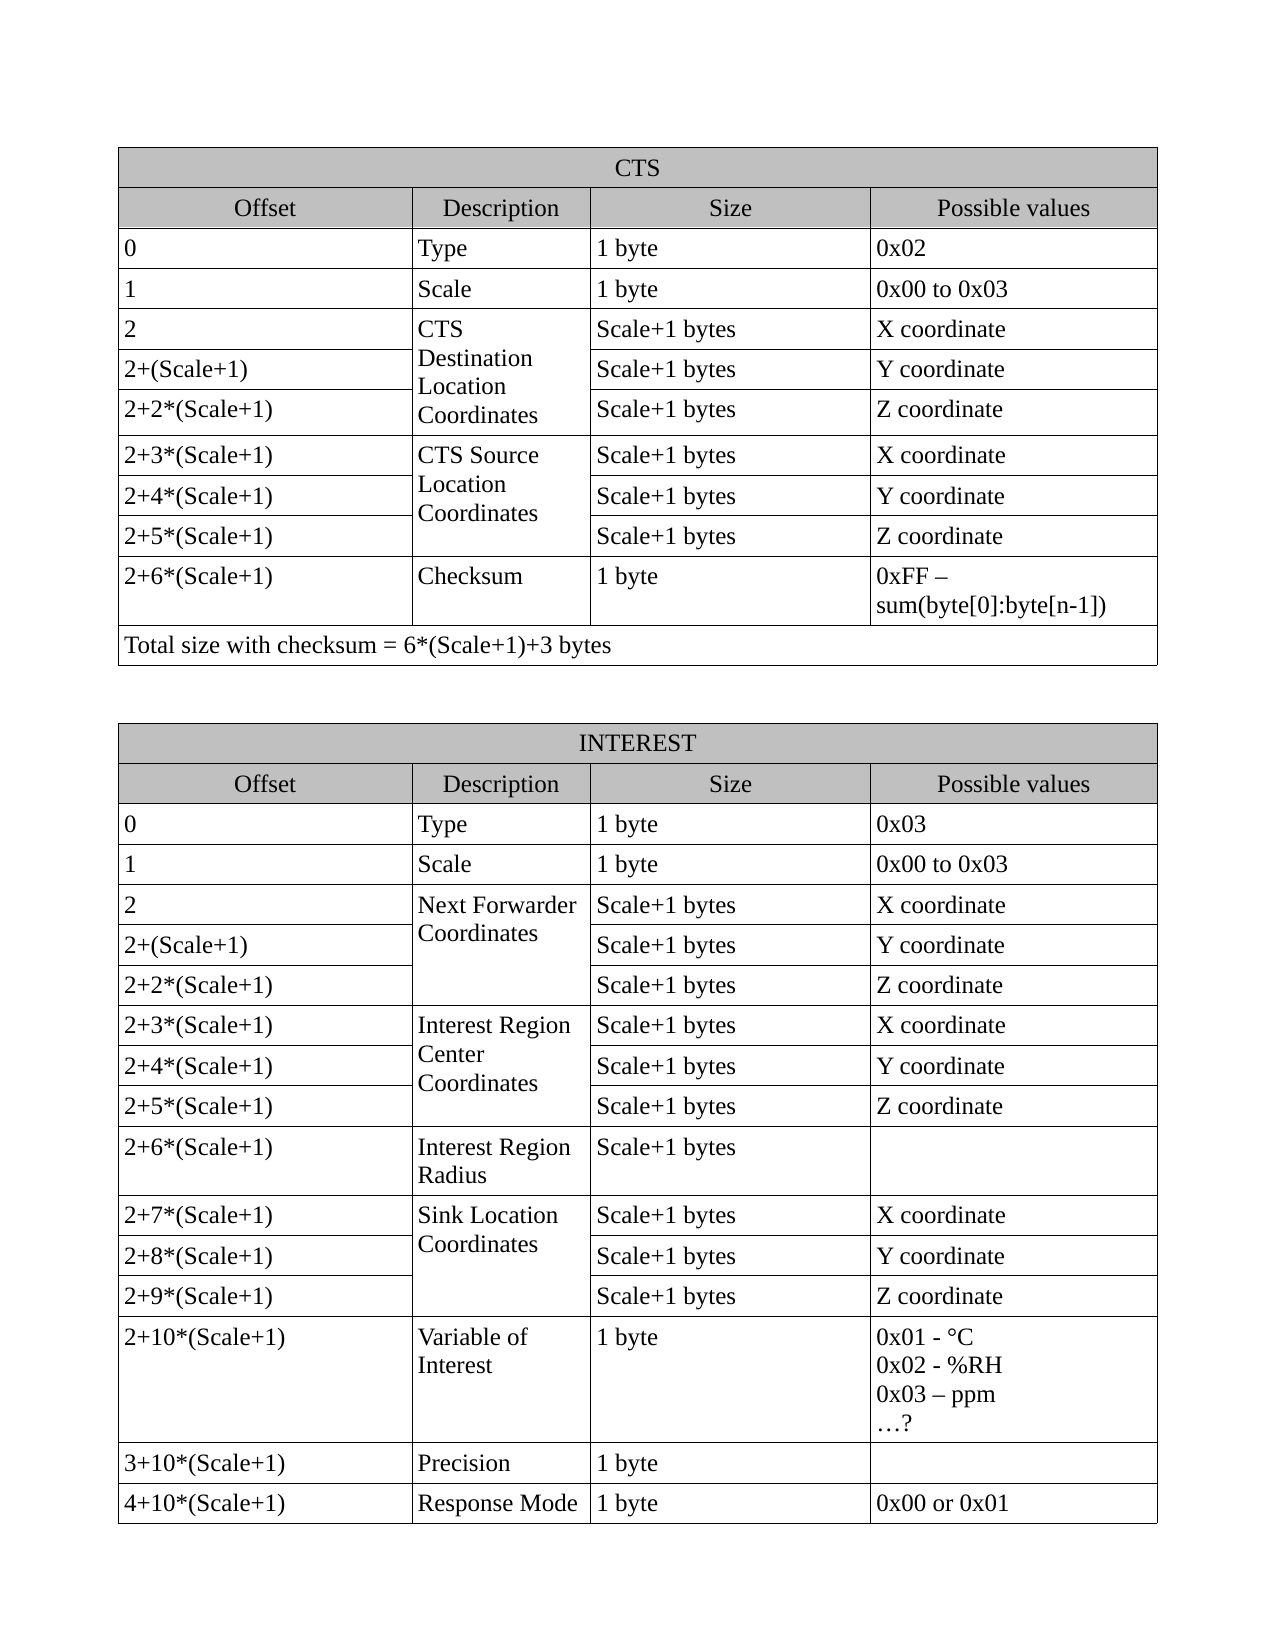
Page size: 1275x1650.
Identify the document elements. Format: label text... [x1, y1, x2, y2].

table_cell 2+3*(Scale+1) [119, 1006, 412, 1045]
table_cell 0x00 or 0x01 [871, 1484, 1157, 1523]
table_cell 2+4*(Scale+1) [119, 476, 412, 515]
table_cell 4+10*(Scale+1) [119, 1484, 412, 1523]
table_header INTEREST [119, 724, 1157, 763]
table_cell Offset [119, 188, 412, 227]
table_header CTS [119, 148, 1157, 187]
table_cell Scale+1 bytes [591, 1127, 870, 1195]
table_cell Size [591, 188, 870, 227]
table_cell 2+3*(Scale+1) [119, 436, 412, 475]
table_cell Scale+1 bytes [591, 436, 870, 475]
table_cell 3+10*(Scale+1) [119, 1443, 412, 1483]
table_cell 2+6*(Scale+1) [119, 557, 412, 625]
table_cell [871, 1127, 1157, 1195]
table_cell Z coordinate [871, 390, 1157, 435]
table_cell Type [413, 229, 590, 268]
table_cell Type [413, 804, 590, 843]
table_cell Y coordinate [871, 1046, 1157, 1085]
table_cell Scale+1 bytes [591, 966, 870, 1005]
table_cell 0 [119, 804, 412, 843]
table_cell Possible values [871, 764, 1157, 803]
table_cell 1 byte [591, 269, 870, 308]
table_cell [871, 1443, 1157, 1483]
table_cell Scale [413, 845, 590, 884]
table_cell Z coordinate [871, 966, 1157, 1005]
table_cell Interest Region Radius [413, 1127, 590, 1195]
table_cell Scale+1 bytes [591, 1046, 870, 1085]
table_cell Scale+1 bytes [591, 350, 870, 389]
table_cell Scale+1 bytes [591, 1086, 870, 1126]
table_cell Offset [119, 764, 412, 803]
table_cell 2+7*(Scale+1) [119, 1196, 412, 1235]
table_cell Interest Region Center Coordinates [413, 1006, 590, 1126]
table_cell 1 byte [591, 229, 870, 268]
table_cell 1 byte [591, 845, 870, 884]
table_cell 2+2*(Scale+1) [119, 966, 412, 1005]
table_cell CTS Source Location Coordinates [413, 436, 590, 556]
table_cell 1 [119, 845, 412, 884]
table_cell Scale+1 bytes [591, 925, 870, 964]
table_cell 1 byte [591, 1484, 870, 1523]
table_cell 2 [119, 885, 412, 924]
table_cell Scale+1 bytes [591, 476, 870, 515]
table_cell Description [413, 764, 590, 803]
table_cell Variable of Interest [413, 1317, 590, 1442]
table_cell Z coordinate [871, 1276, 1157, 1316]
table_cell Scale+1 bytes [591, 1006, 870, 1045]
table_cell 2+2*(Scale+1) [119, 390, 412, 435]
table_cell Scale+1 bytes [591, 1196, 870, 1235]
table_cell 0x00 to 0x03 [871, 269, 1157, 308]
table_cell Z coordinate [871, 516, 1157, 556]
table_cell 0xFF – sum(byte[0]:byte[n-1]) [871, 557, 1157, 625]
table_cell 2+10*(Scale+1) [119, 1317, 412, 1442]
table_cell Scale+1 bytes [591, 1276, 870, 1316]
table_cell X coordinate [871, 1006, 1157, 1045]
table_cell Scale+1 bytes [591, 309, 870, 348]
table_cell Next Forwarder Coordinates [413, 885, 590, 1005]
table_cell Checksum [413, 557, 590, 625]
table_cell 0x00 to 0x03 [871, 845, 1157, 884]
table_cell 1 byte [591, 1317, 870, 1442]
table_cell 1 byte [591, 557, 870, 625]
table_cell 1 byte [591, 804, 870, 843]
table_cell 1 [119, 269, 412, 308]
table_cell 2 [119, 309, 412, 348]
table_cell Possible values [871, 188, 1157, 227]
table_cell X coordinate [871, 309, 1157, 348]
table_cell 0x02 [871, 229, 1157, 268]
table_cell X coordinate [871, 885, 1157, 924]
table_cell 0x01 - °C 0x02 - %RH 0x03 – ppm …? [871, 1317, 1157, 1442]
table_cell 2+6*(Scale+1) [119, 1127, 412, 1195]
table_cell Scale+1 bytes [591, 516, 870, 556]
table_cell 0 [119, 229, 412, 268]
table_cell Y coordinate [871, 350, 1157, 389]
table_cell Description [413, 188, 590, 227]
table_cell 2+(Scale+1) [119, 925, 412, 964]
table_cell 2+5*(Scale+1) [119, 1086, 412, 1126]
table_cell Scale+1 bytes [591, 1236, 870, 1275]
table_cell 2+9*(Scale+1) [119, 1276, 412, 1316]
table_cell 2+5*(Scale+1) [119, 516, 412, 556]
table_cell Y coordinate [871, 925, 1157, 964]
table_cell Y coordinate [871, 476, 1157, 515]
table_cell 2+(Scale+1) [119, 350, 412, 389]
table_cell 0x03 [871, 804, 1157, 843]
table_cell X coordinate [871, 1196, 1157, 1235]
table_cell Sink Location Coordinates [413, 1196, 590, 1316]
table_cell Z coordinate [871, 1086, 1157, 1126]
table_cell Scale+1 bytes [591, 885, 870, 924]
table_cell Scale+1 bytes [591, 390, 870, 435]
table_cell 1 byte [591, 1443, 870, 1483]
table_cell Precision [413, 1443, 590, 1483]
table_cell Scale [413, 269, 590, 308]
table_cell Size [591, 764, 870, 803]
table_cell X coordinate [871, 436, 1157, 475]
table_cell 2+4*(Scale+1) [119, 1046, 412, 1085]
table_cell CTS Destination Location Coordinates [413, 309, 590, 435]
table_cell Total size with checksum = 6*(Scale+1)+3 bytes [119, 626, 1157, 665]
table_cell Y coordinate [871, 1236, 1157, 1275]
table_cell Response Mode [413, 1484, 590, 1523]
table_cell 2+8*(Scale+1) [119, 1236, 412, 1275]
